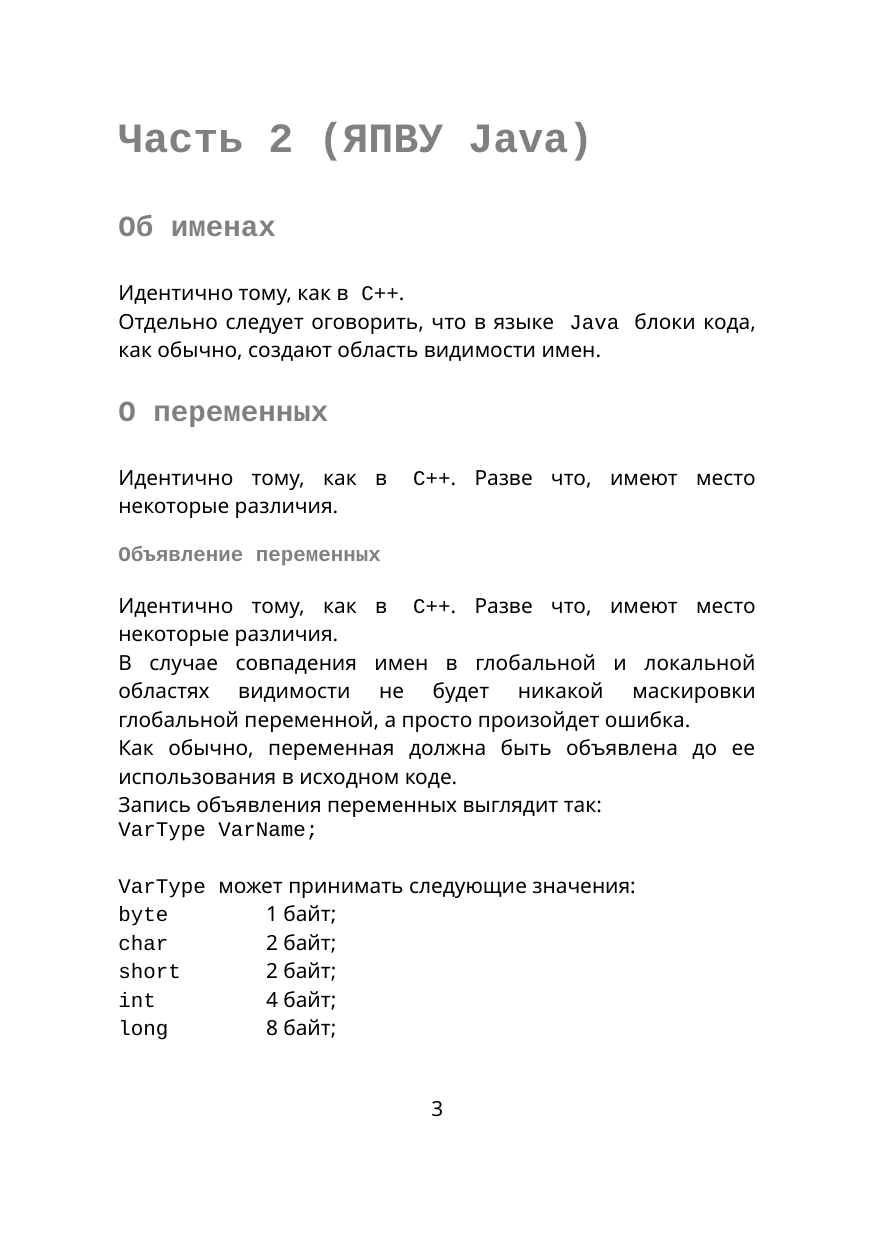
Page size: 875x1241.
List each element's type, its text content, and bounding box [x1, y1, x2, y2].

text Идентично тому, как в C++. [118, 278, 756, 307]
text VarType VarName; [118, 819, 756, 842]
text long 8 байт; [118, 1013, 756, 1042]
text short 2 байт; [118, 956, 756, 985]
text byte 1 байт; [118, 899, 756, 928]
text Запись объявления переменных выглядит так: [118, 790, 756, 819]
text Как обычно, переменная должна быть объявлена до ее использования в исходном коде. [118, 733, 756, 790]
text int 4 байт; [118, 985, 756, 1013]
text Часть 2 (ЯПВУ Java) [118, 118, 756, 165]
text VarType может принимать следующие значения: [118, 871, 756, 899]
text Отдельно следует оговорить, что в языке Java блоки кода, как обычно, создают область видимости имен. [118, 307, 756, 364]
text Объявление переменных [118, 544, 756, 567]
text char 2 байт; [118, 928, 756, 956]
text В случае совпадения имен в глобальной и локальной областях видимости не будет никакой маскировки глобальной переменной, а просто произойдет ошибка. [118, 648, 756, 733]
text О переменных [118, 397, 756, 430]
text Об именах [118, 212, 756, 246]
text Идентично тому, как в C++. Разве что, имеют место некоторые различия. [118, 591, 756, 648]
text Идентично тому, как в C++. Разве что, имеют место некоторые различия. [118, 463, 756, 520]
